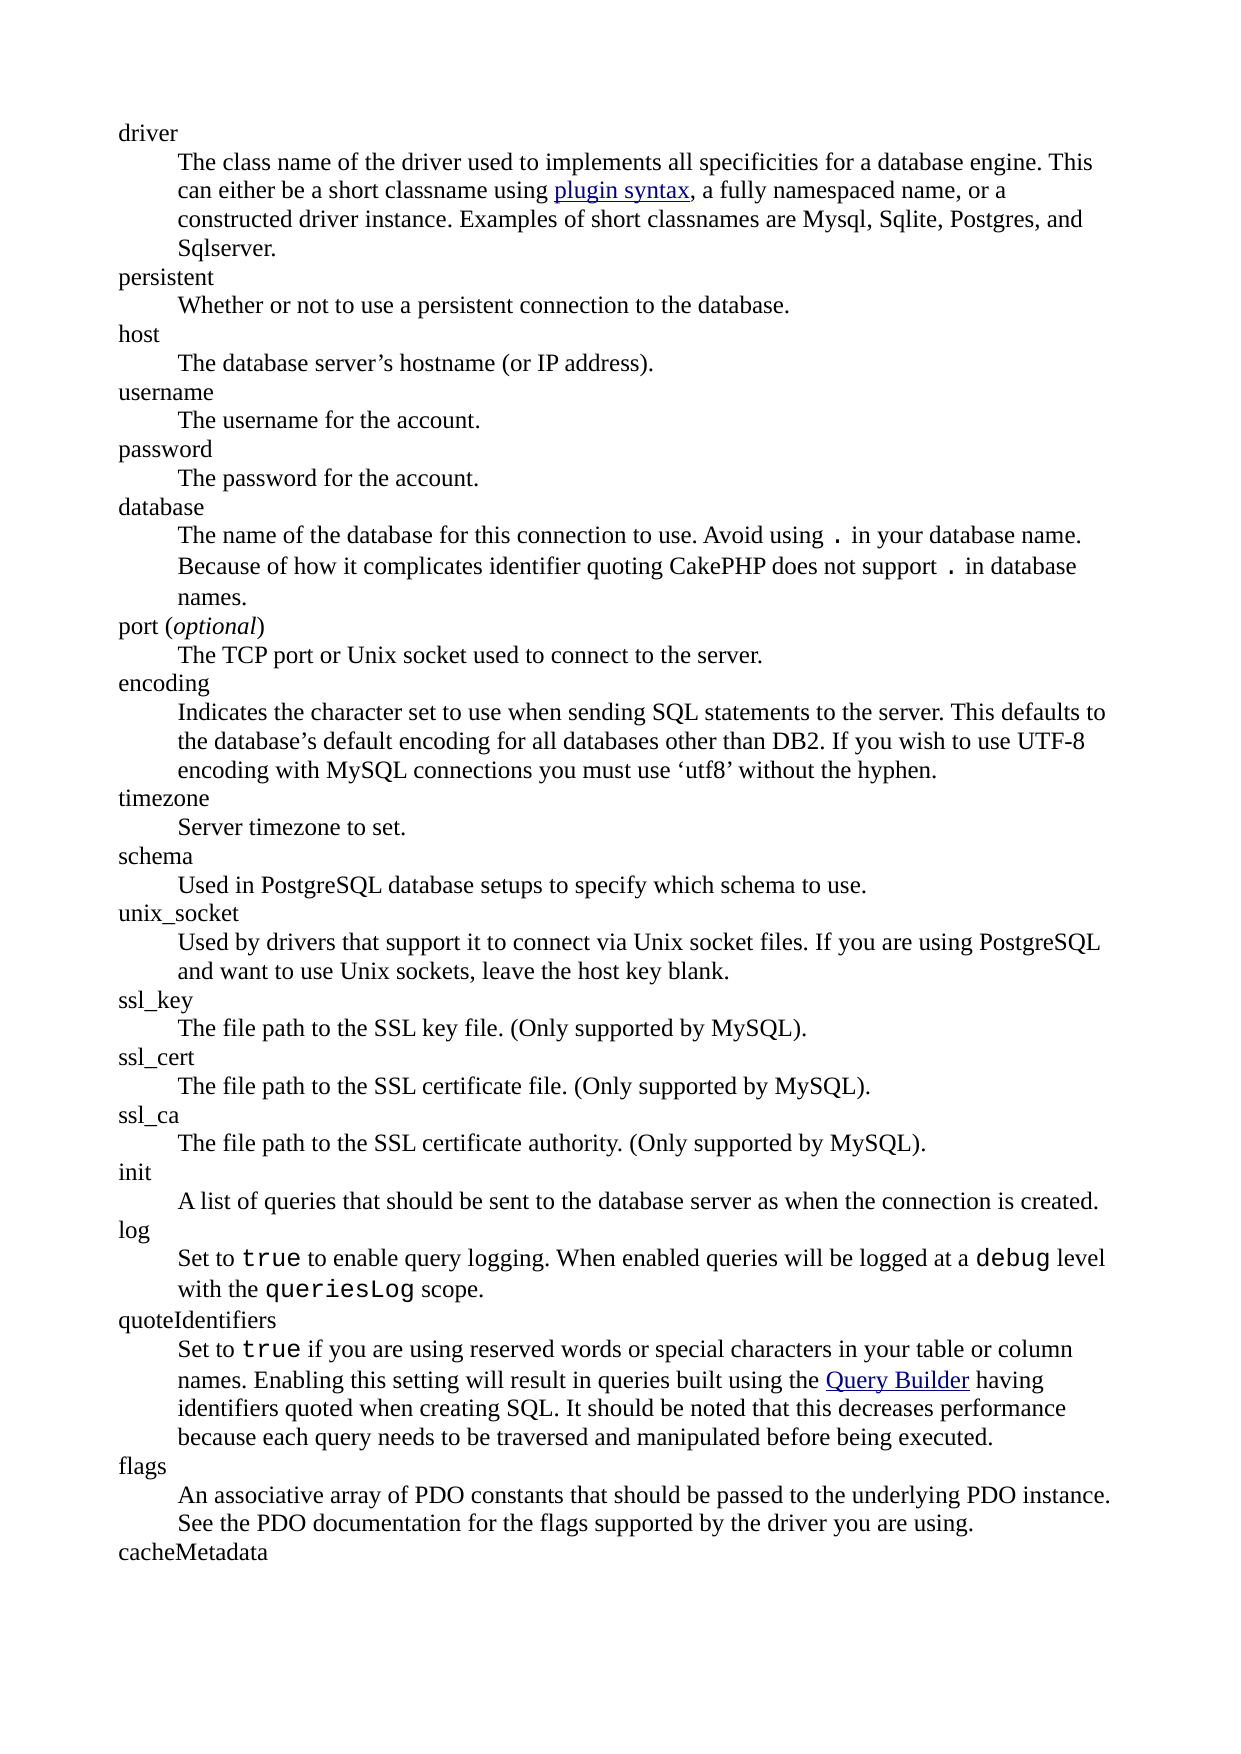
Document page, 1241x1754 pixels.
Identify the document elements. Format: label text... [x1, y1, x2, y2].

list The TCP port or Unix socket used to connect to the server. [177, 640, 1122, 668]
list Set to true to enable query logging. When enabled queries will be logged at a debug level with the queriesLog scope. [177, 1243, 1122, 1305]
list Indicates the character set to use when sending SQL statements to the server. This defaults to the database’s default encoding for all databases other than DB2. If you wish to use UTF-8 encoding with MySQL connections you must use ‘utf8’ without the hyphen. [177, 697, 1122, 783]
subtitle ssl_key [118, 985, 1122, 1013]
subtitle password [118, 434, 1122, 463]
subtitle init [118, 1157, 1122, 1186]
subtitle encoding [118, 668, 1122, 697]
list Used by drivers that support it to connect via Unix socket files. If you are using PostgreSQL and want to use Unix sockets, leave the host key blank. [177, 927, 1122, 985]
subtitle cacheMetadata [118, 1537, 1122, 1566]
subtitle persistent [118, 262, 1122, 291]
list The password for the account. [177, 463, 1122, 492]
subtitle flags [118, 1451, 1122, 1480]
subtitle driver [118, 118, 1122, 147]
list A list of queries that should be sent to the database server as when the connection is created. [177, 1186, 1122, 1215]
subtitle quoteIdentifiers [118, 1305, 1122, 1334]
subtitle ssl_cert [118, 1042, 1122, 1071]
list The file path to the SSL certificate file. (Only supported by MySQL). [177, 1071, 1122, 1100]
list Whether or not to use a persistent connection to the database. [177, 291, 1122, 319]
list Server timezone to set. [177, 812, 1122, 841]
list The class name of the driver used to implements all specificities for a database engine. This can either be a short classname using plugin syntax, a fully namespaced name, or a constructed driver instance. Examples of short classnames are Mysql, Sqlite, Postgres, and Sqlserver. [177, 147, 1122, 262]
subtitle host [118, 319, 1122, 348]
list An associative array of PDO constants that should be passed to the underlying PDO instance. See the PDO documentation for the flags supported by the driver you are using. [177, 1480, 1122, 1537]
subtitle timezone [118, 783, 1122, 812]
subtitle database [118, 492, 1122, 521]
list Used in PostgreSQL database setups to specify which schema to use. [177, 870, 1122, 898]
subtitle log [118, 1215, 1122, 1243]
list The file path to the SSL certificate authority. (Only supported by MySQL). [177, 1128, 1122, 1157]
subtitle port (optional) [118, 611, 1122, 640]
subtitle username [118, 377, 1122, 406]
subtitle unix_socket [118, 898, 1122, 927]
list The database server’s hostname (or IP address). [177, 348, 1122, 377]
list The name of the database for this connection to use. Avoid using . in your database name. Because of how it complicates identifier quoting CakePHP does not support . in database names. [177, 521, 1122, 611]
list The username for the account. [177, 406, 1122, 434]
list The file path to the SSL key file. (Only supported by MySQL). [177, 1013, 1122, 1042]
subtitle schema [118, 841, 1122, 870]
subtitle ssl_ca [118, 1100, 1122, 1128]
list Set to true if you are using reserved words or special characters in your table or column names. Enabling this setting will result in queries built using the Query Builder having identifiers quoted when creating SQL. It should be noted that this decreases performance because each query needs to be traversed and manipulated before being executed. [177, 1334, 1122, 1451]
